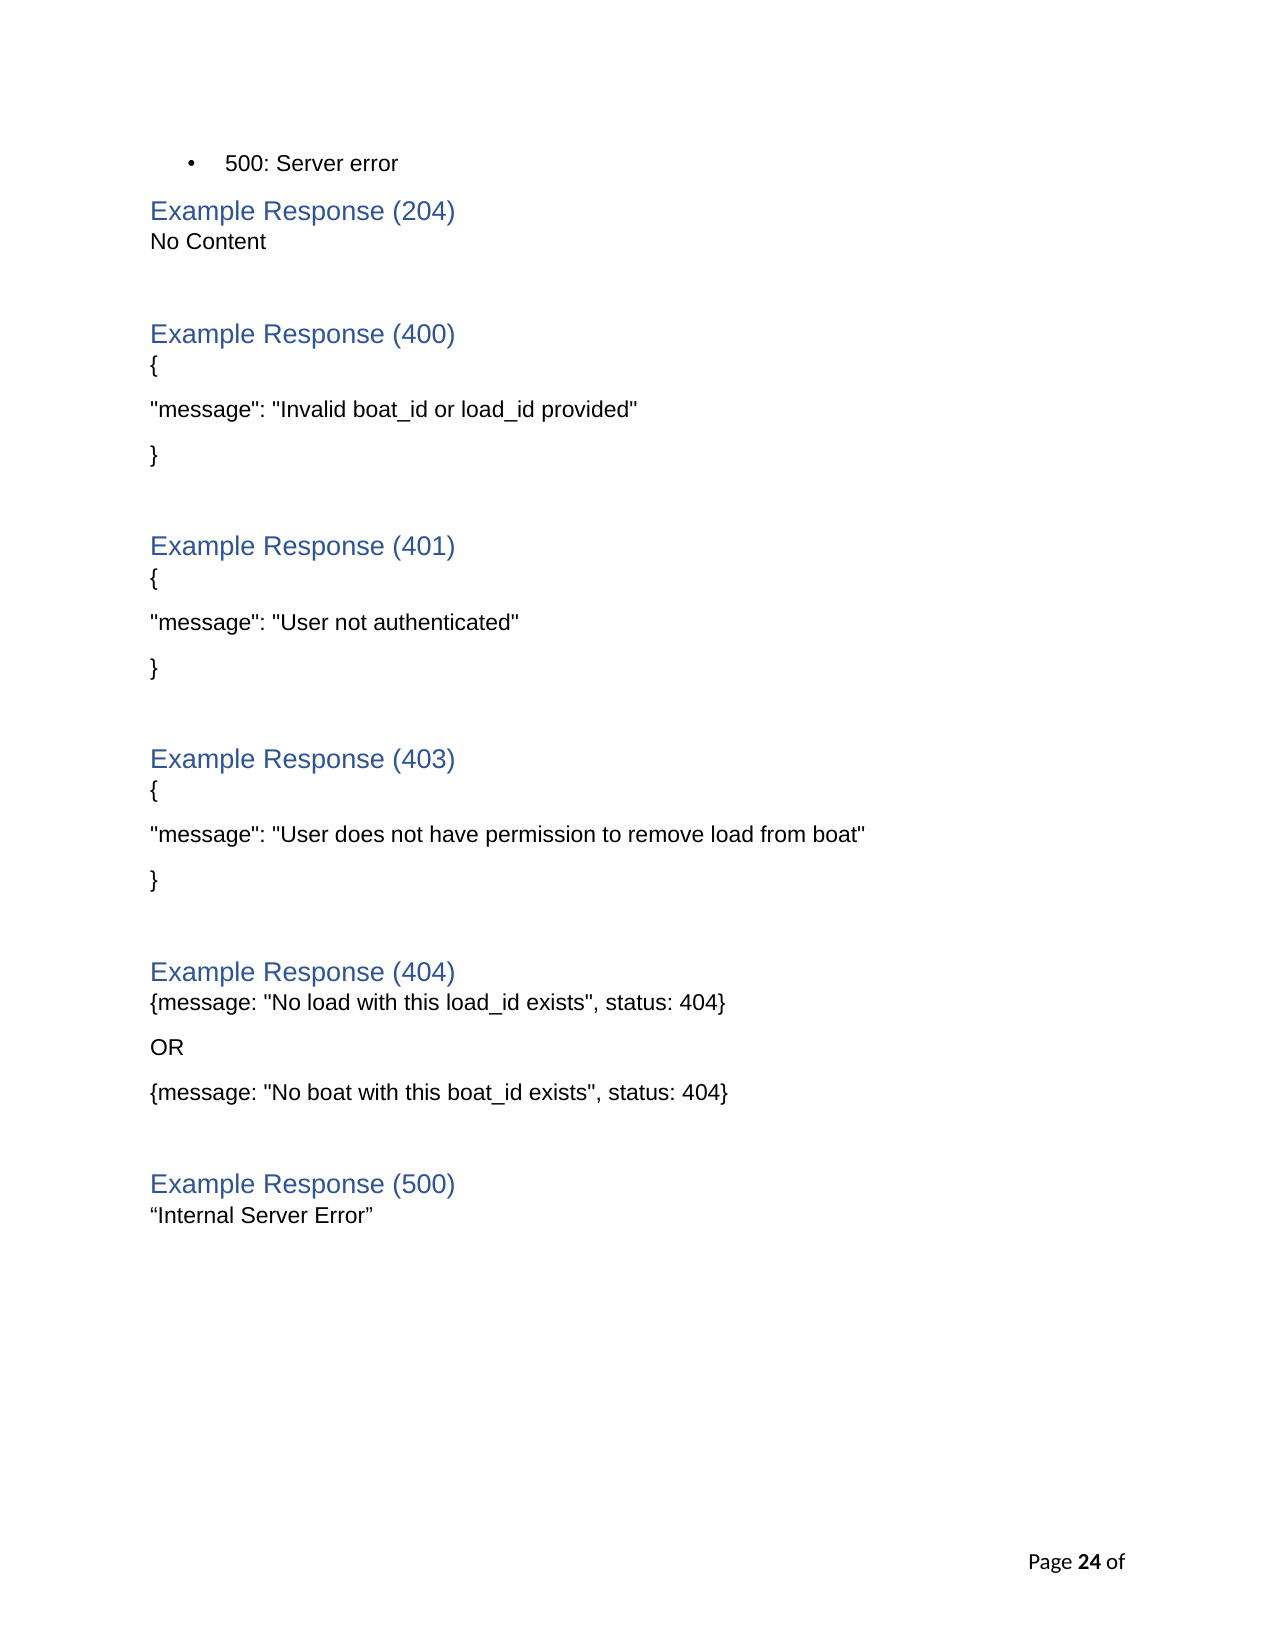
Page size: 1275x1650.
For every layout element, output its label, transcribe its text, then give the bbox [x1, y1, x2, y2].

text “Internal Server Error” [150, 1202, 1125, 1228]
subtitle Example Response (403) [150, 743, 1125, 774]
subtitle Example Response (400) [150, 318, 1125, 349]
text {message: "No load with this load_id exists", status: 404} [150, 989, 1125, 1015]
text No Content [150, 228, 1125, 254]
text { [150, 564, 1125, 590]
subtitle Example Response (404) [150, 956, 1125, 987]
text } [150, 441, 1125, 467]
text "message": "User does not have permission to remove load from boat" [150, 821, 1125, 848]
list 500: Server error [187, 150, 1125, 176]
text { [150, 351, 1125, 378]
text } [150, 653, 1125, 680]
text { [150, 776, 1125, 803]
text } [150, 866, 1125, 892]
text OR [150, 1034, 1125, 1060]
text "message": "Invalid boat_id or load_id provided" [150, 396, 1125, 422]
subtitle Example Response (401) [150, 530, 1125, 562]
subtitle Example Response (204) [150, 195, 1125, 226]
text "message": "User not authenticated" [150, 609, 1125, 635]
subtitle Example Response (500) [150, 1168, 1125, 1199]
text {message: "No boat with this boat_id exists", status: 404} [150, 1079, 1125, 1105]
